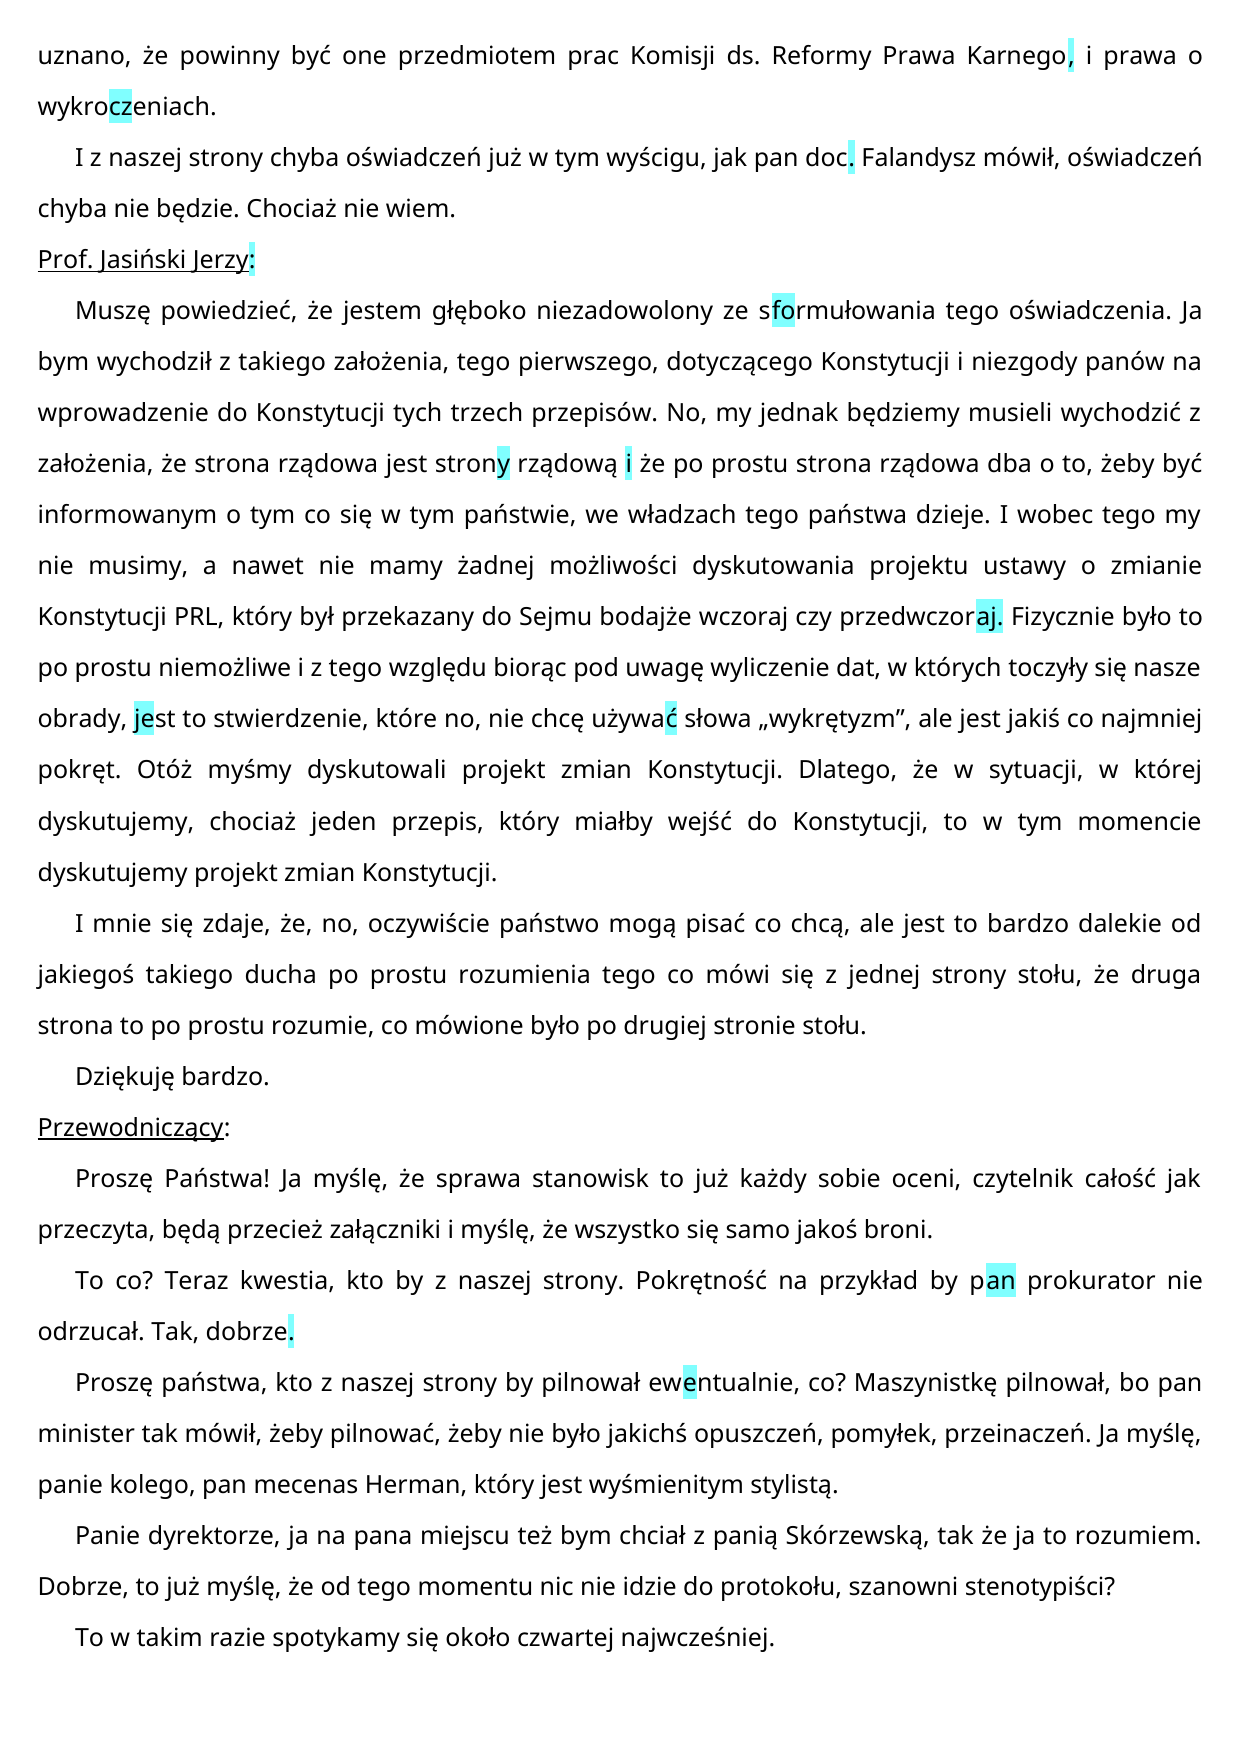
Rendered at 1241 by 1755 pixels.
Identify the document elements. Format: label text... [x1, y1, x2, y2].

text Dziękuję bardzo. [37, 1058, 1203, 1092]
text To w takim razie spotykamy się około czwartej najwcześniej. [37, 1620, 1203, 1654]
text Panie dyrektorze, ja na pana miejscu też bym chciał z panią Skórzewską, tak że ja to rozumiem. Dobrze, to już myślę, że od tego momentu nic nie idzie do protokołu, szanowni stenotypiści? [37, 1518, 1203, 1603]
text I z naszej strony chyba oświadczeń już w tym wyścigu, jak pan doc. Falandysz mówił, oświadczeń chyba nie będzie. Chociaż nie wiem. [37, 139, 1203, 225]
text uznano, że powinny być one przedmiotem prac Komisji ds. Reformy Prawa Karnego, i prawa o wykroczeniach. [37, 37, 1203, 123]
text Proszę Państwa! Ja myślę, że sprawa stanowisk to już każdy sobie oceni, czytelnik całość jak przeczyta, będą przecież załączniki i myślę, że wszystko się samo jakoś broni. [37, 1160, 1203, 1246]
text Przewodniczący: [37, 1109, 1203, 1143]
text Prof. Jasiński Jerzy: [37, 242, 1203, 276]
text Muszę powiedzieć, że jestem głęboko niezadowolony ze sformułowania tego oświadczenia. Ja bym wychodził z takiego założenia, tego pierwszego, dotyczącego Konstytucji i niezgody panów na wprowadzenie do Konstytucji tych trzech przepisów. No, my jednak będziemy musieli wychodzić z założenia, że strona rządowa jest strony rządową i że po prostu strona rządowa dba o to, żeby być informowanym o tym co się w tym państwie, we władzach tego państwa dzieje. I wobec tego my nie musimy, a nawet nie mamy żadnej możliwości dyskutowania projektu ustawy o zmianie Konstytucji PRL, który był przekazany do Sejmu bodajże wczoraj czy przedwczoraj. Fizycznie było to po prostu niemożliwe i z tego względu biorąc pod uwagę wyliczenie dat, w których toczyły się nasze obrady, jest to stwierdzenie, które no, nie chcę używać słowa „wykrętyzm”, ale jest jakiś co najmniej pokręt. Otóż myśmy dyskutowali projekt zmian Konstytucji. Dlatego, że w sytuacji, w której dyskutujemy, chociaż jeden przepis, który miałby wejść do Konstytucji, to w tym momencie dyskutujemy projekt zmian Konstytucji. [37, 293, 1203, 888]
text Proszę państwa, kto z naszej strony by pilnował ewentualnie, co? Maszynistkę pilnował, bo pan minister tak mówił, żeby pilnować, żeby nie było jakichś opuszczeń, pomyłek, przeinaczeń. Ja myślę, panie kolego, pan mecenas Herman, który jest wyśmienitym stylistą. [37, 1364, 1203, 1501]
text I mnie się zdaje, że, no, oczywiście państwo mogą pisać co chcą, ale jest to bardzo dalekie od jakiegoś takiego ducha po prostu rozumienia tego co mówi się z jednej strony stołu, że druga strona to po prostu rozumie, co mówione było po drugiej stronie stołu. [37, 905, 1203, 1041]
text To co? Teraz kwestia, kto by z naszej strony. Pokrętność na przykład by pan prokurator nie odrzucał. Tak, dobrze. [37, 1262, 1203, 1348]
